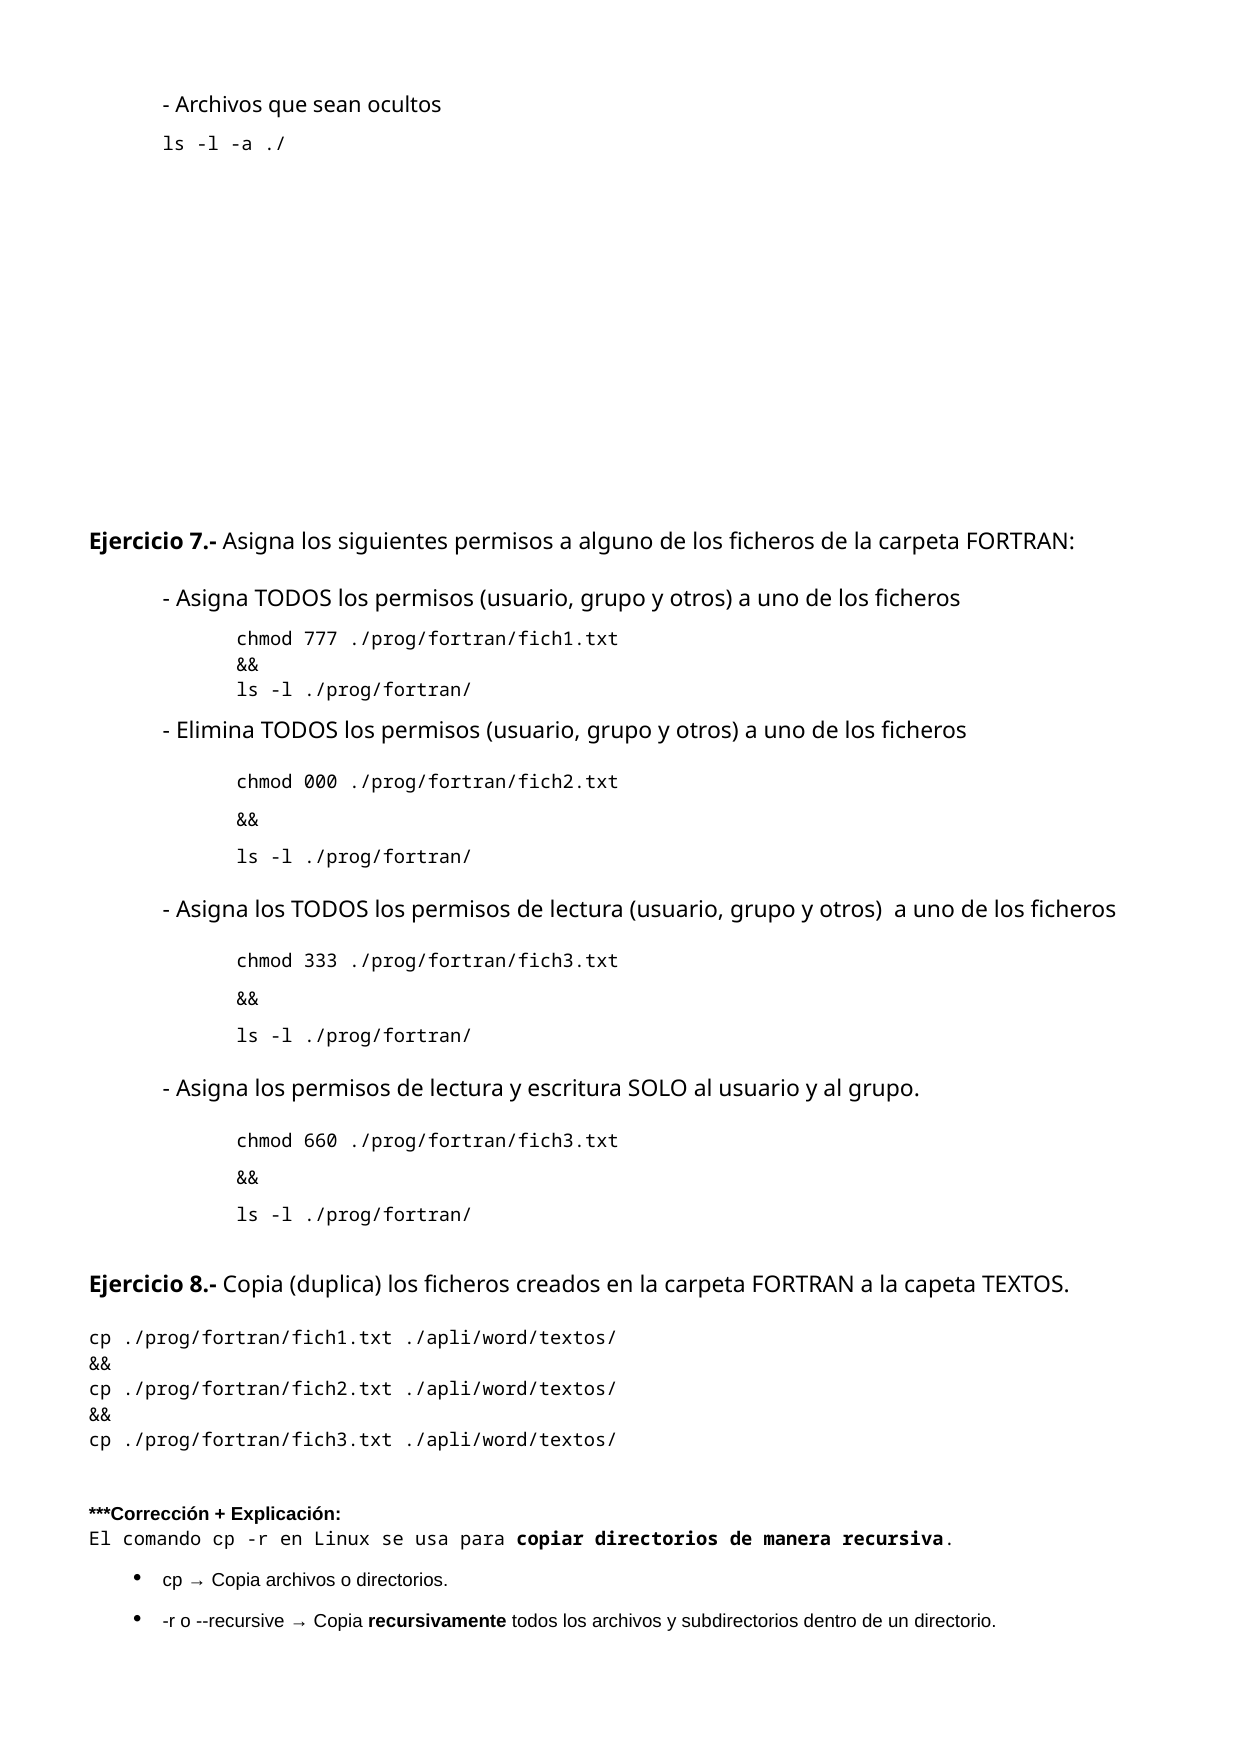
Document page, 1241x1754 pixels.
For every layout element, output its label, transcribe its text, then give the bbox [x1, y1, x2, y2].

text ls -l ./prog/fortran/ [162, 1202, 1152, 1227]
text chmod 777 ./prog/fortran/fich1.txt [162, 625, 1152, 651]
text ls -l ./prog/fortran/ [162, 1023, 1152, 1048]
text && [88, 1350, 1152, 1376]
text chmod 660 ./prog/fortran/fich3.txt [162, 1127, 1152, 1152]
text - Elimina TODOS los permisos (usuario, grupo y otros) a uno de los ficheros [162, 714, 1152, 745]
text && [162, 1164, 1152, 1190]
text ls -l ./prog/fortran/ [162, 676, 1152, 702]
text - Archivos que sean ocultos [162, 88, 1152, 118]
list cp → Copia archivos o directorios. [133, 1569, 1152, 1592]
text cp ./prog/fortran/fich2.txt ./apli/word/textos/ [88, 1376, 1152, 1401]
text ls -l ./prog/fortran/ [162, 843, 1152, 869]
text && [162, 651, 1152, 676]
text Ejercicio 7.- Asigna los siguientes permisos a alguno de los ficheros de la carpeta FORTRAN: [88, 525, 1152, 556]
text && [162, 985, 1152, 1011]
text El comando cp -r en Linux se usa para copiar directorios de manera recursiva. [88, 1525, 1152, 1551]
text chmod 000 ./prog/fortran/fich2.txt [162, 769, 1152, 794]
text - Asigna los TODOS los permisos de lectura (usuario, grupo y otros) a uno de los ficheros [162, 893, 1152, 924]
text cp ./prog/fortran/fich3.txt ./apli/word/textos/ [88, 1427, 1152, 1452]
text - Asigna TODOS los permisos (usuario, grupo y otros) a uno de los ficheros [162, 582, 1152, 613]
text ***Corrección + Explicación: [88, 1503, 1152, 1525]
text && [162, 806, 1152, 832]
list -r o --recursive → Copia recursivamente todos los archivos y subdirectorios dentro de un directorio. [133, 1610, 1152, 1633]
text && [88, 1401, 1152, 1427]
text - Asigna los permisos de lectura y escritura SOLO al usuario y al grupo. [162, 1072, 1152, 1103]
text ls -l -a ./ [162, 130, 1152, 156]
text chmod 333 ./prog/fortran/fich3.txt [162, 948, 1152, 973]
text Ejercicio 8.- Copia (duplica) los ficheros creados en la carpeta FORTRAN a la capeta TEXTOS. [88, 1268, 1152, 1299]
text cp ./prog/fortran/fich1.txt ./apli/word/textos/ [88, 1324, 1152, 1350]
